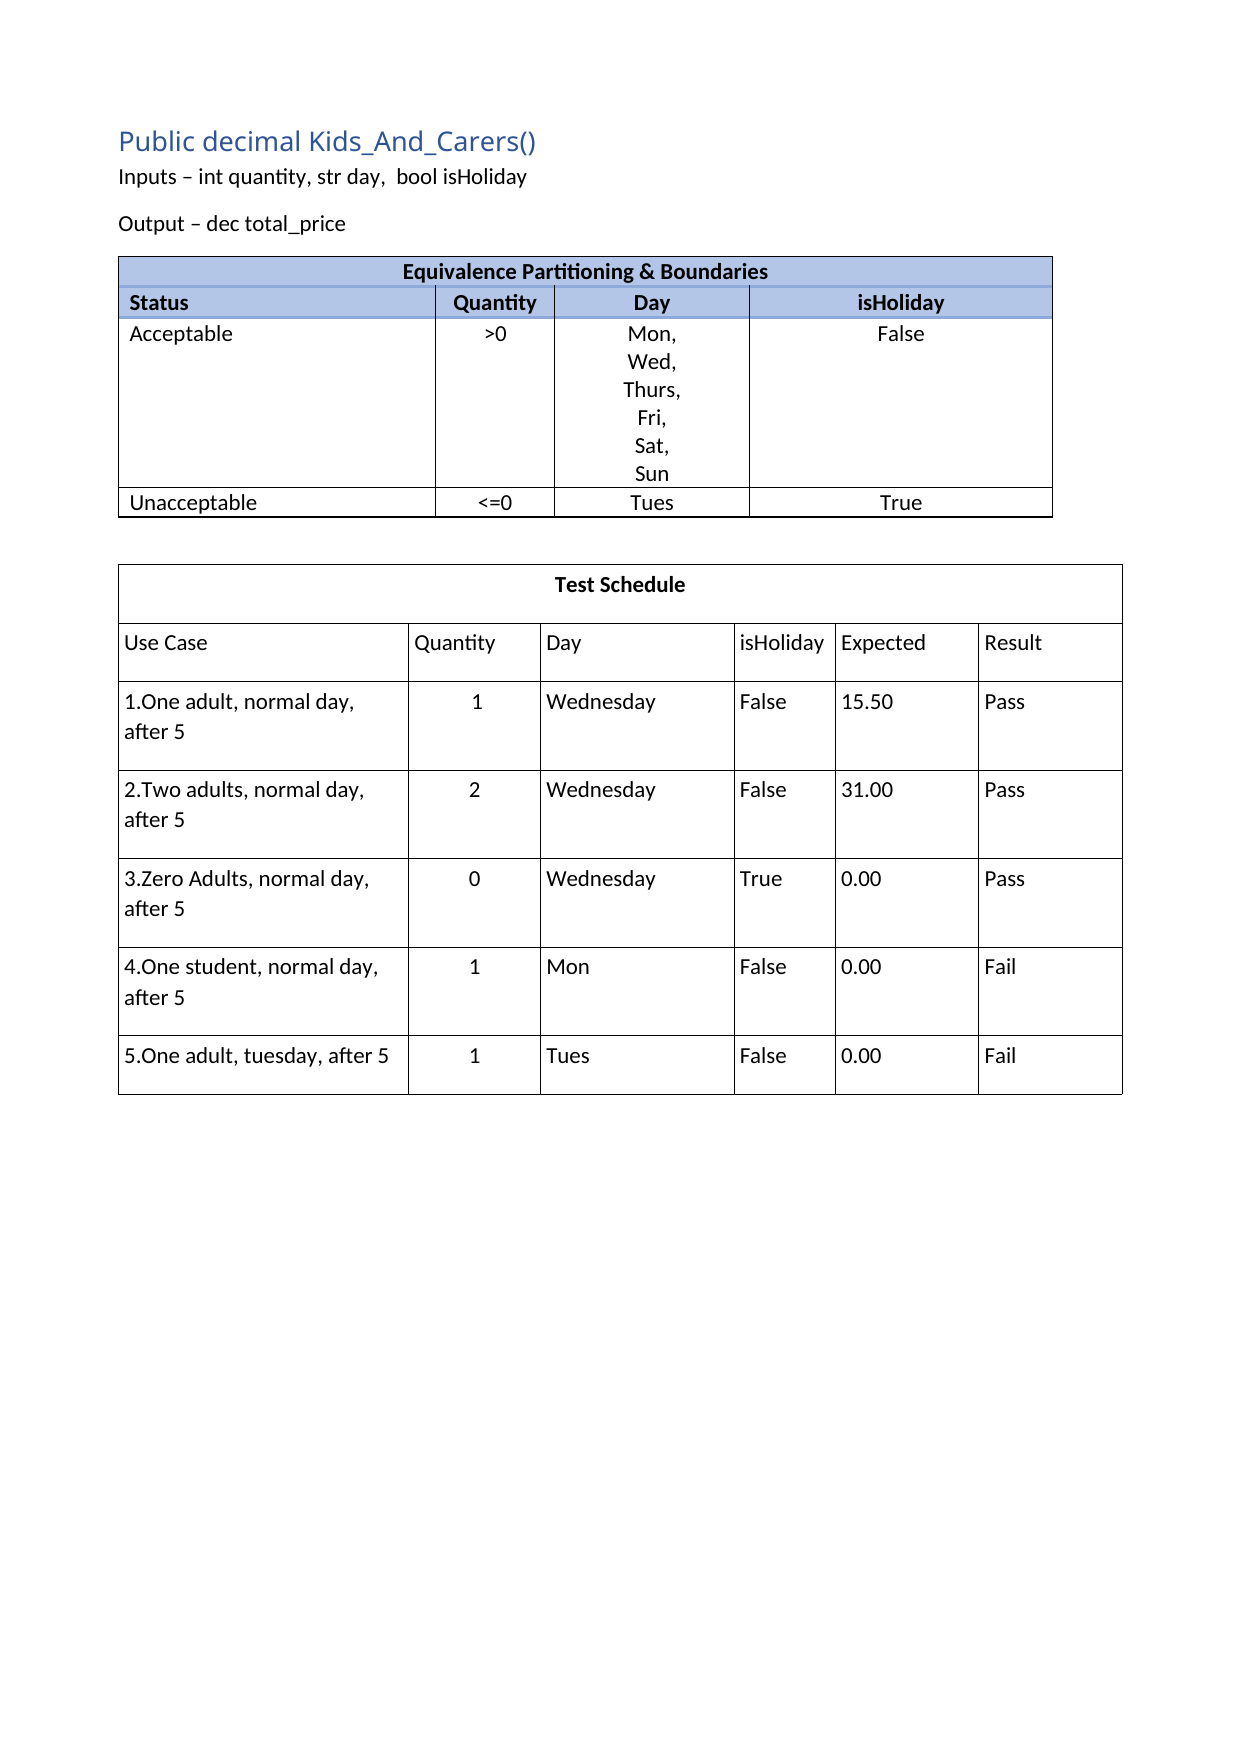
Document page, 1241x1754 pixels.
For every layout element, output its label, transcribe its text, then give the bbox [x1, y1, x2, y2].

table_cell Expected [836, 624, 978, 681]
table_cell Quantity [436, 288, 554, 316]
table_header Test Schedule [119, 565, 1122, 623]
table_cell 3.Zero Adults, normal day, after 5 [119, 859, 408, 947]
table_cell False [735, 682, 835, 769]
table_cell 0.00 [836, 1036, 978, 1093]
subtitle Public decimal Kids_And_Carers() [118, 122, 1122, 159]
text Output – dec total_price [118, 209, 1122, 237]
table_cell Tues [555, 488, 749, 516]
table_cell Quantity [409, 624, 540, 681]
table_cell True [750, 488, 1052, 516]
table_cell 0.00 [836, 948, 978, 1035]
table_cell Result [979, 624, 1122, 681]
table_cell False [750, 319, 1052, 487]
table_cell Day [541, 624, 734, 681]
table_cell Unacceptable [119, 488, 435, 516]
table_cell False [735, 771, 835, 858]
table_cell >0 [436, 319, 554, 487]
table_cell 31.00 [836, 771, 978, 858]
table_cell Day [555, 288, 749, 316]
table_cell 0 [409, 859, 540, 947]
table_cell Status [119, 288, 435, 316]
text Inputs – int quantity, str day, bool isHoliday [118, 162, 1122, 190]
table_cell True [735, 859, 835, 947]
table_cell 2.Two adults, normal day, after 5 [119, 771, 408, 858]
table_cell Mon [541, 948, 734, 1035]
table_cell 5.One adult, tuesday, after 5 [119, 1036, 408, 1093]
table_cell Wednesday [541, 859, 734, 947]
table_cell 15.50 [836, 682, 978, 769]
table_cell Pass [979, 682, 1122, 769]
table_cell 2 [409, 771, 540, 858]
table_cell 1.One adult, normal day, after 5 [119, 682, 408, 769]
table_cell Wednesday [541, 682, 734, 769]
table_header Equivalence Partitioning & Boundaries [119, 257, 1052, 285]
table_cell Pass [979, 771, 1122, 858]
table_cell isHoliday [735, 624, 835, 681]
table_cell Use Case [119, 624, 408, 681]
table_cell 1 [409, 1036, 540, 1093]
table_cell Pass [979, 859, 1122, 947]
table_cell Fail [979, 1036, 1122, 1093]
table_cell Fail [979, 948, 1122, 1035]
table_cell False [735, 948, 835, 1035]
table_cell 1 [409, 948, 540, 1035]
table_cell Mon, Wed, Thurs, Fri, Sat, Sun [555, 319, 749, 487]
table_cell 1 [409, 682, 540, 769]
table_cell isHoliday [750, 288, 1052, 316]
table_cell Wednesday [541, 771, 734, 858]
table_cell Acceptable [119, 319, 435, 487]
table_cell 0.00 [836, 859, 978, 947]
table_cell False [735, 1036, 835, 1093]
table_cell Tues [541, 1036, 734, 1093]
table_cell 4.One student, normal day, after 5 [119, 948, 408, 1035]
table_cell <=0 [436, 488, 554, 516]
